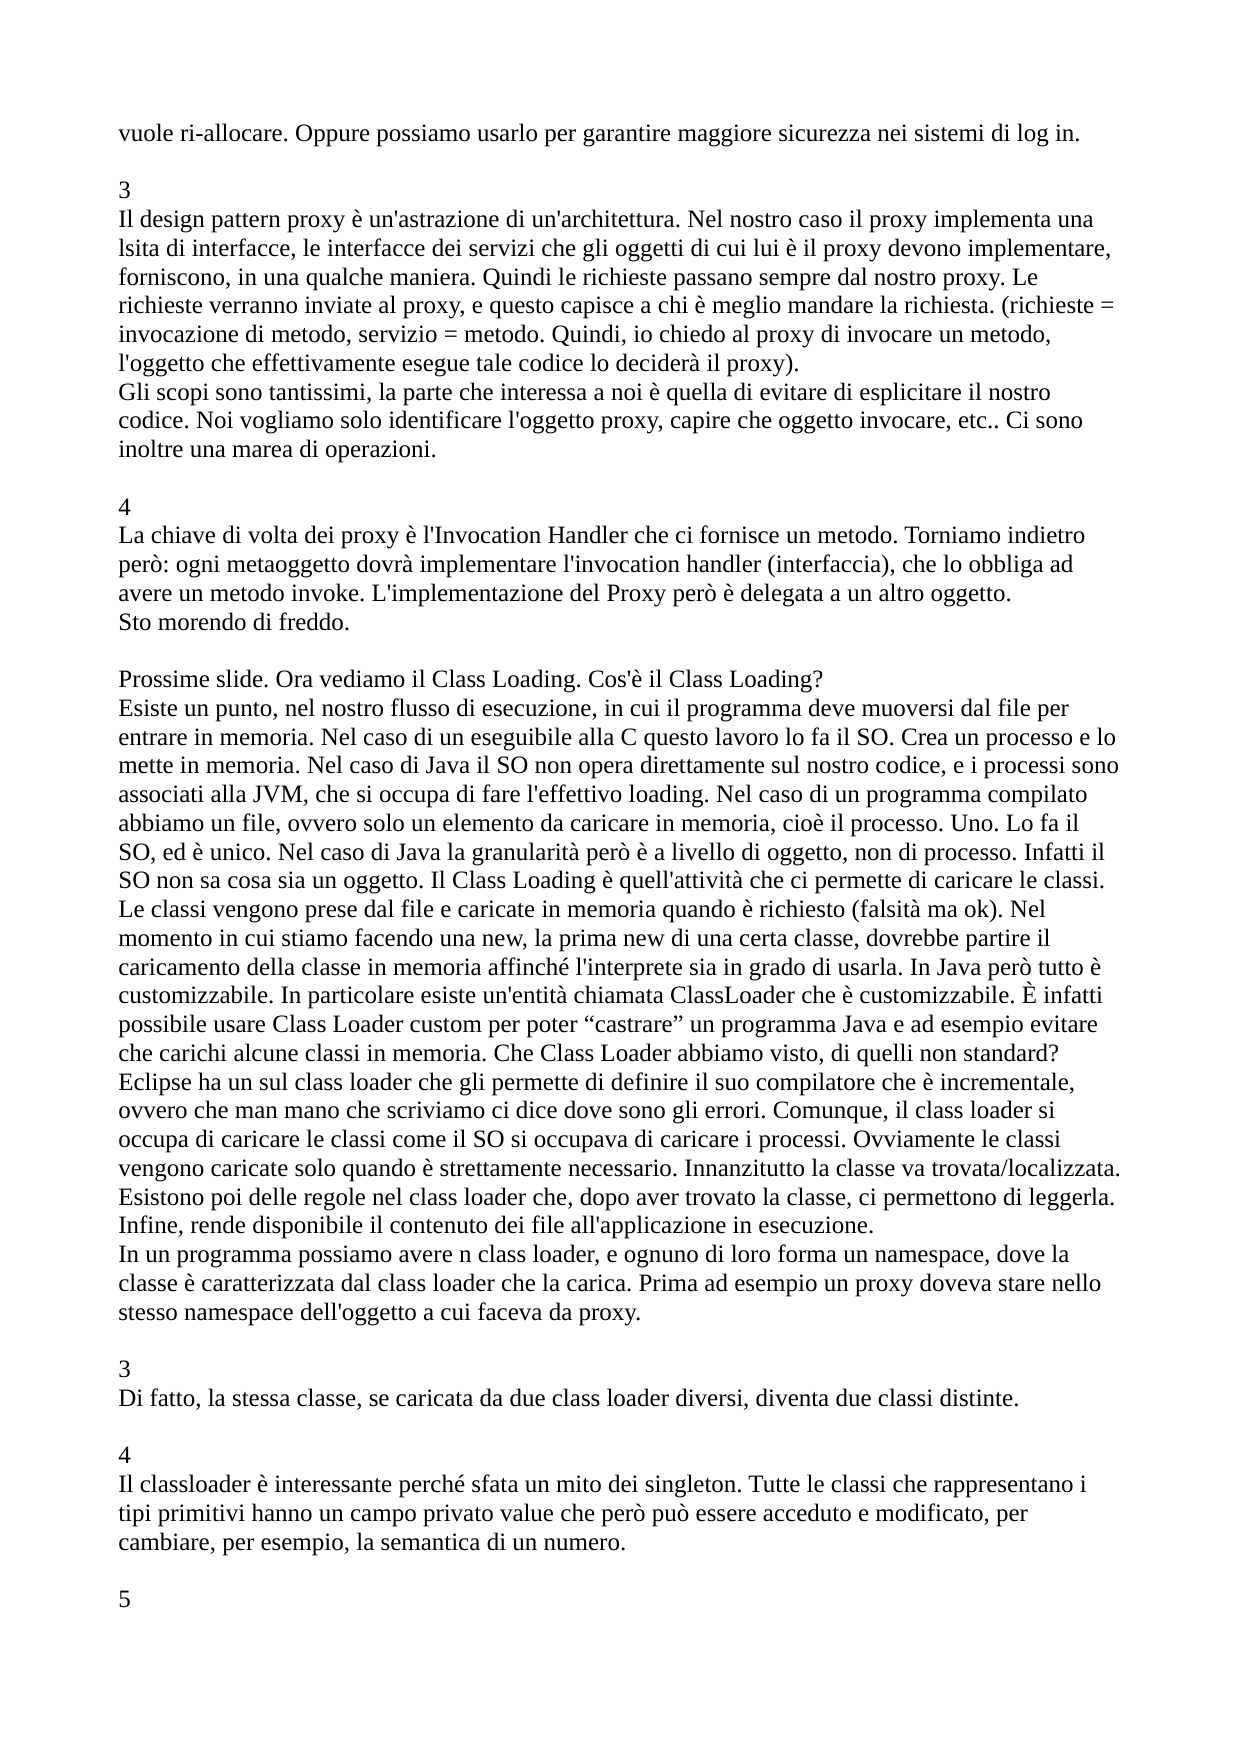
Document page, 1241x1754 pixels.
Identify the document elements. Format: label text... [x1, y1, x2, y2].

text Il classloader è interessante perché sfata un mito dei singleton. Tutte le classi che rappresentano i tipi primitivi hanno un campo privato value che però può essere acceduto e modificato, per cambiare, per esempio, la semantica di un numero. [118, 1469, 1122, 1556]
text 3 [118, 1354, 1122, 1383]
text La chiave di volta dei proxy è l'Invocation Handler che ci fornisce un metodo. Torniamo indietro però: ogni metaoggetto dovrà implementare l'invocation handler (interfaccia), che lo obbliga ad avere un metodo invoke. L'implementazione del Proxy però è delegata a un altro oggetto. [118, 521, 1122, 607]
text 5 [118, 1584, 1122, 1613]
text Gli scopi sono tantissimi, la parte che interessa a noi è quella di evitare di esplicitare il nostro codice. Noi vogliamo solo identificare l'oggetto proxy, capire che oggetto invocare, etc.. Ci sono inoltre una marea di operazioni. [118, 377, 1122, 463]
text vuole ri-allocare. Oppure possiamo usarlo per garantire maggiore sicurezza nei sistemi di log in. [118, 118, 1122, 147]
text In un programma possiamo avere n class loader, e ognuno di loro forma un namespace, dove la classe è caratterizzata dal class loader che la carica. Prima ad esempio un proxy doveva stare nello stesso namespace dell'oggetto a cui faceva da proxy. [118, 1239, 1122, 1326]
text 4 [118, 492, 1122, 521]
text Esiste un punto, nel nostro flusso di esecuzione, in cui il programma deve muoversi dal file per entrare in memoria. Nel caso di un eseguibile alla C questo lavoro lo fa il SO. Crea un processo e lo mette in memoria. Nel caso di Java il SO non opera direttamente sul nostro codice, e i processi sono associati alla JVM, che si occupa di fare l'effettivo loading. Nel caso di un programma compilato abbiamo un file, ovvero solo un elemento da caricare in memoria, cioè il processo. Uno. Lo fa il SO, ed è unico. Nel caso di Java la granularità però è a livello di oggetto, non di processo. Infatti il SO non sa cosa sia un oggetto. Il Class Loading è quell'attività che ci permette di caricare le classi. Le classi vengono prese dal file e caricate in memoria quando è richiesto (falsità ma ok). Nel momento in cui stiamo facendo una new, la prima new di una certa classe, dovrebbe partire il caricamento della classe in memoria affinché l'interprete sia in grado di usarla. In Java però tutto è customizzabile. In particolare esiste un'entità chiamata ClassLoader che è customizzabile. È infatti possibile usare Class Loader custom per poter “castrare” un programma Java e ad esempio evitare che carichi alcune classi in memoria. Che Class Loader abbiamo visto, di quelli non standard? Eclipse ha un sul class loader che gli permette di definire il suo compilatore che è incrementale, ovvero che man mano che scriviamo ci dice dove sono gli errori. Comunque, il class loader si occupa di caricare le classi come il SO si occupava di caricare i processi. Ovviamente le classi vengono caricate solo quando è strettamente necessario. Innanzitutto la classe va trovata/localizzata. Esistono poi delle regole nel class loader che, dopo aver trovato la classe, ci permettono di leggerla. Infine, rende disponibile il contenuto dei file all'applicazione in esecuzione. [118, 693, 1122, 1239]
text Prossime slide. Ora vediamo il Class Loading. Cos'è il Class Loading? [118, 664, 1122, 693]
text Di fatto, la stessa classe, se caricata da due class loader diversi, diventa due classi distinte. [118, 1383, 1122, 1412]
text Il design pattern proxy è un'astrazione di un'architettura. Nel nostro caso il proxy implementa una lsita di interfacce, le interfacce dei servizi che gli oggetti di cui lui è il proxy devono implementare, forniscono, in una qualche maniera. Quindi le richieste passano sempre dal nostro proxy. Le richieste verranno inviate al proxy, e questo capisce a chi è meglio mandare la richiesta. (richieste = invocazione di metodo, servizio = metodo. Quindi, io chiedo al proxy di invocare un metodo, l'oggetto che effettivamente esegue tale codice lo deciderà il proxy). [118, 204, 1122, 377]
text 3 [118, 176, 1122, 204]
text 4 [118, 1441, 1122, 1469]
text Sto morendo di freddo. [118, 607, 1122, 636]
